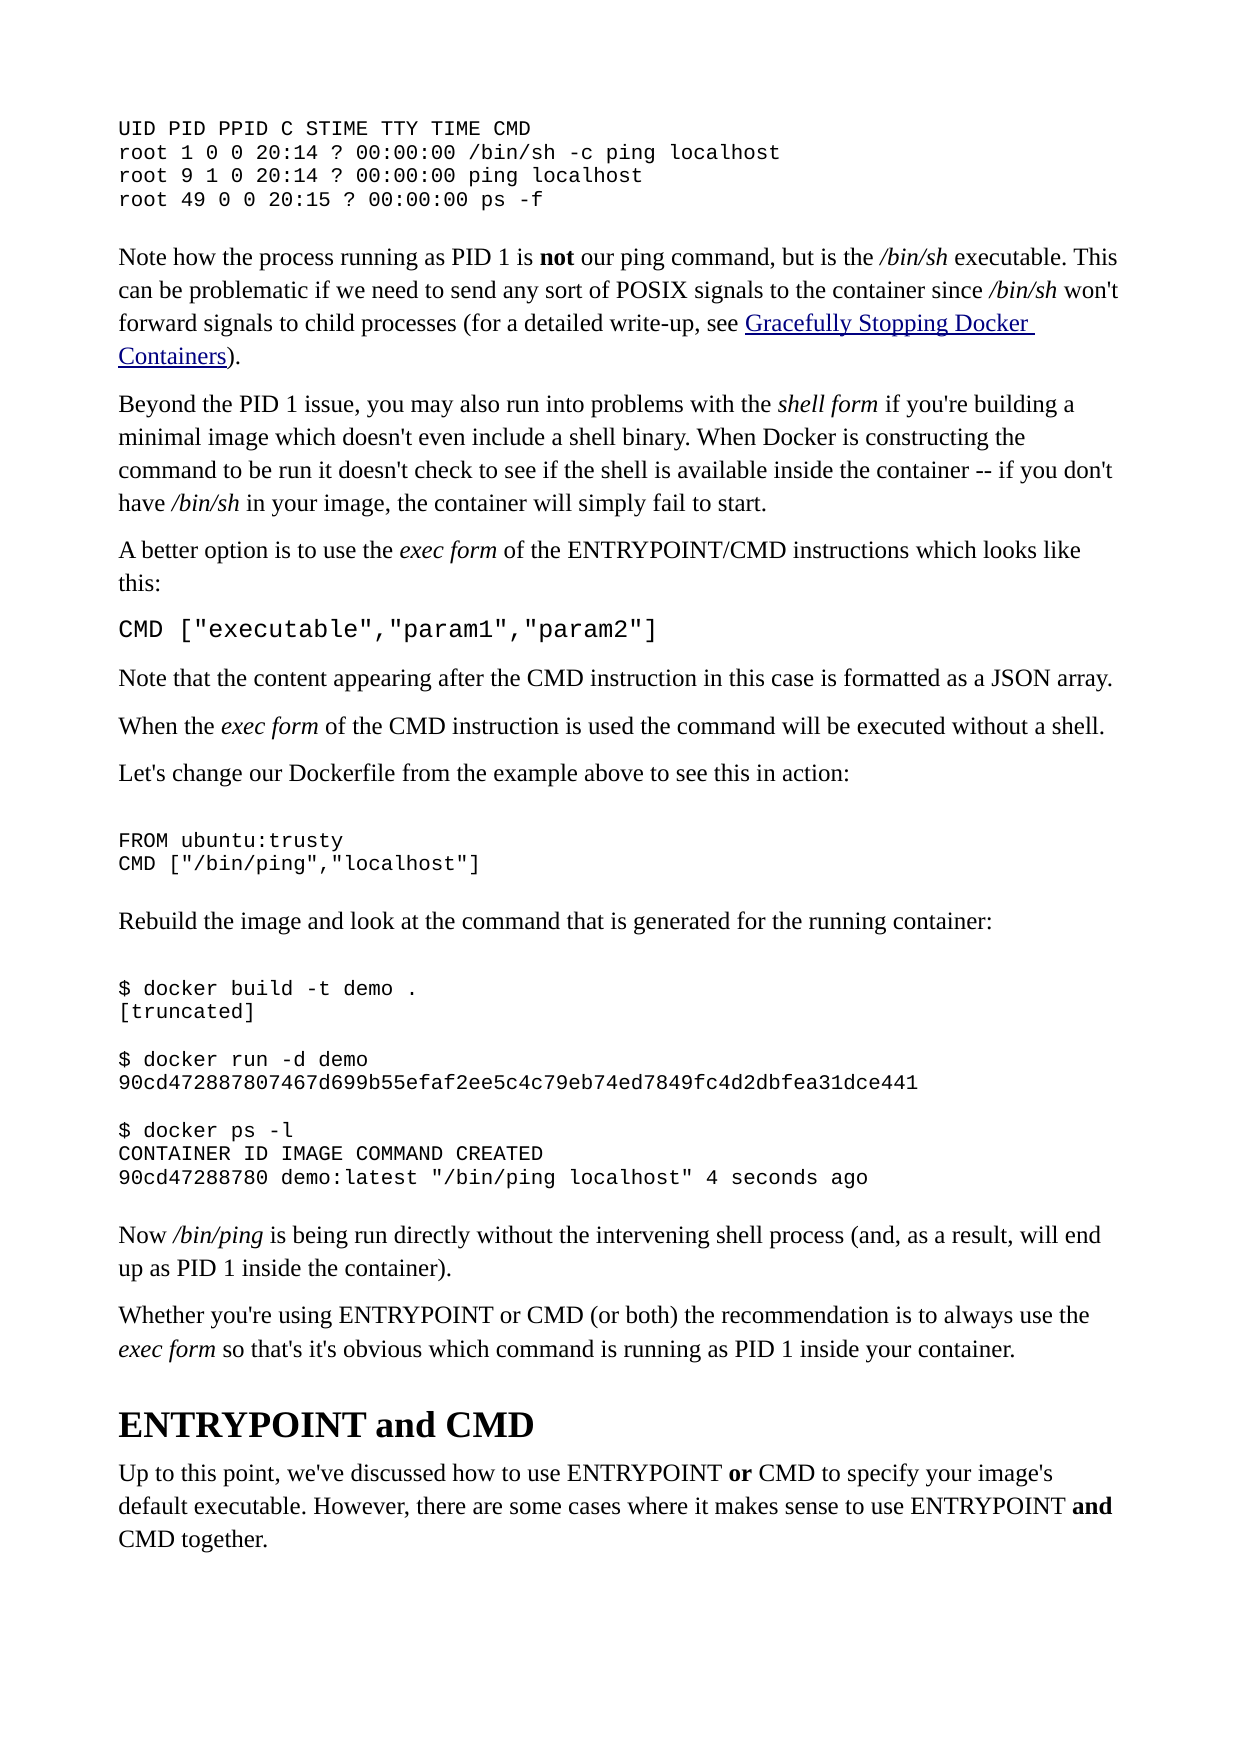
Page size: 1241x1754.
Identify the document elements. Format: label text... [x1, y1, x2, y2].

text A better option is to use the exec form of the ENTRYPOINT/CMD instructions which looks like this: [118, 536, 1122, 597]
text Beyond the PID 1 issue, you may also run into problems with the shell form if you're building a minimal image which doesn't even include a shell binary. When Docker is constructing the command to be run it doesn't check to see if the shell is available inside the container -- if you don't have /bin/sh in your image, the container will simply fail to start. [118, 389, 1122, 517]
text Now /bin/ping is being run directly without the intervening shell process (and, as a result, will end up as PID 1 inside the container). [118, 1220, 1122, 1282]
text Note that the content appearing after the CMD instruction in this case is formatted as a JSON array. [118, 663, 1122, 692]
text Up to this point, we've discussed how to use ENTRYPOINT or CMD to specify your image's default executable. However, there are some cases where it makes sense to use ENTRYPOINT and CMD together. [118, 1458, 1122, 1552]
text Rebuild the image and look at the command that is generated for the running container: [118, 906, 1122, 935]
text When the exec form of the CMD instruction is used the command will be executed without a shell. [118, 711, 1122, 739]
text CMD ["executable","param1","param2"] [118, 616, 1122, 644]
subtitle ENTRYPOINT and CMD [118, 1402, 1122, 1445]
text CMD ["/bin/ping","localhost"] [118, 853, 1122, 877]
text $ docker run -d demo [118, 1049, 1122, 1072]
text CONTAINER ID IMAGE COMMAND CREATED [118, 1143, 1122, 1167]
text 90cd47288780 demo:latest "/bin/ping localhost" 4 seconds ago [118, 1167, 1122, 1191]
text Let's change our Dockerfile from the example above to see this in action: [118, 758, 1122, 787]
text Whether you're using ENTRYPOINT or CMD (or both) the recommendation is to always use the exec form so that's it's obvious which command is running as PID 1 inside your container. [118, 1301, 1122, 1362]
text root 9 1 0 20:14 ? 00:00:00 ping localhost [118, 165, 1122, 189]
text 90cd472887807467d699b55efaf2ee5c4c79eb74ed7849fc4d2dbfea31dce441 [118, 1072, 1122, 1096]
text root 1 0 0 20:14 ? 00:00:00 /bin/sh -c ping localhost [118, 142, 1122, 165]
text root 49 0 0 20:15 ? 00:00:00 ps -f [118, 189, 1122, 213]
text Note how the process running as PID 1 is not our ping command, but is the /bin/sh executable. This can be problematic if we need to send any sort of POSIX signals to the container since /bin/sh won't forward signals to child processes (for a detailed write-up, see Gracefully Stopping Docker Containers). [118, 242, 1122, 370]
text UID PID PPID C STIME TTY TIME CMD [118, 118, 1122, 142]
text $ docker build -t demo . [118, 978, 1122, 1001]
text FROM ubuntu:trusty [118, 830, 1122, 853]
text $ docker ps -l [118, 1119, 1122, 1143]
text [truncated] [118, 1001, 1122, 1025]
